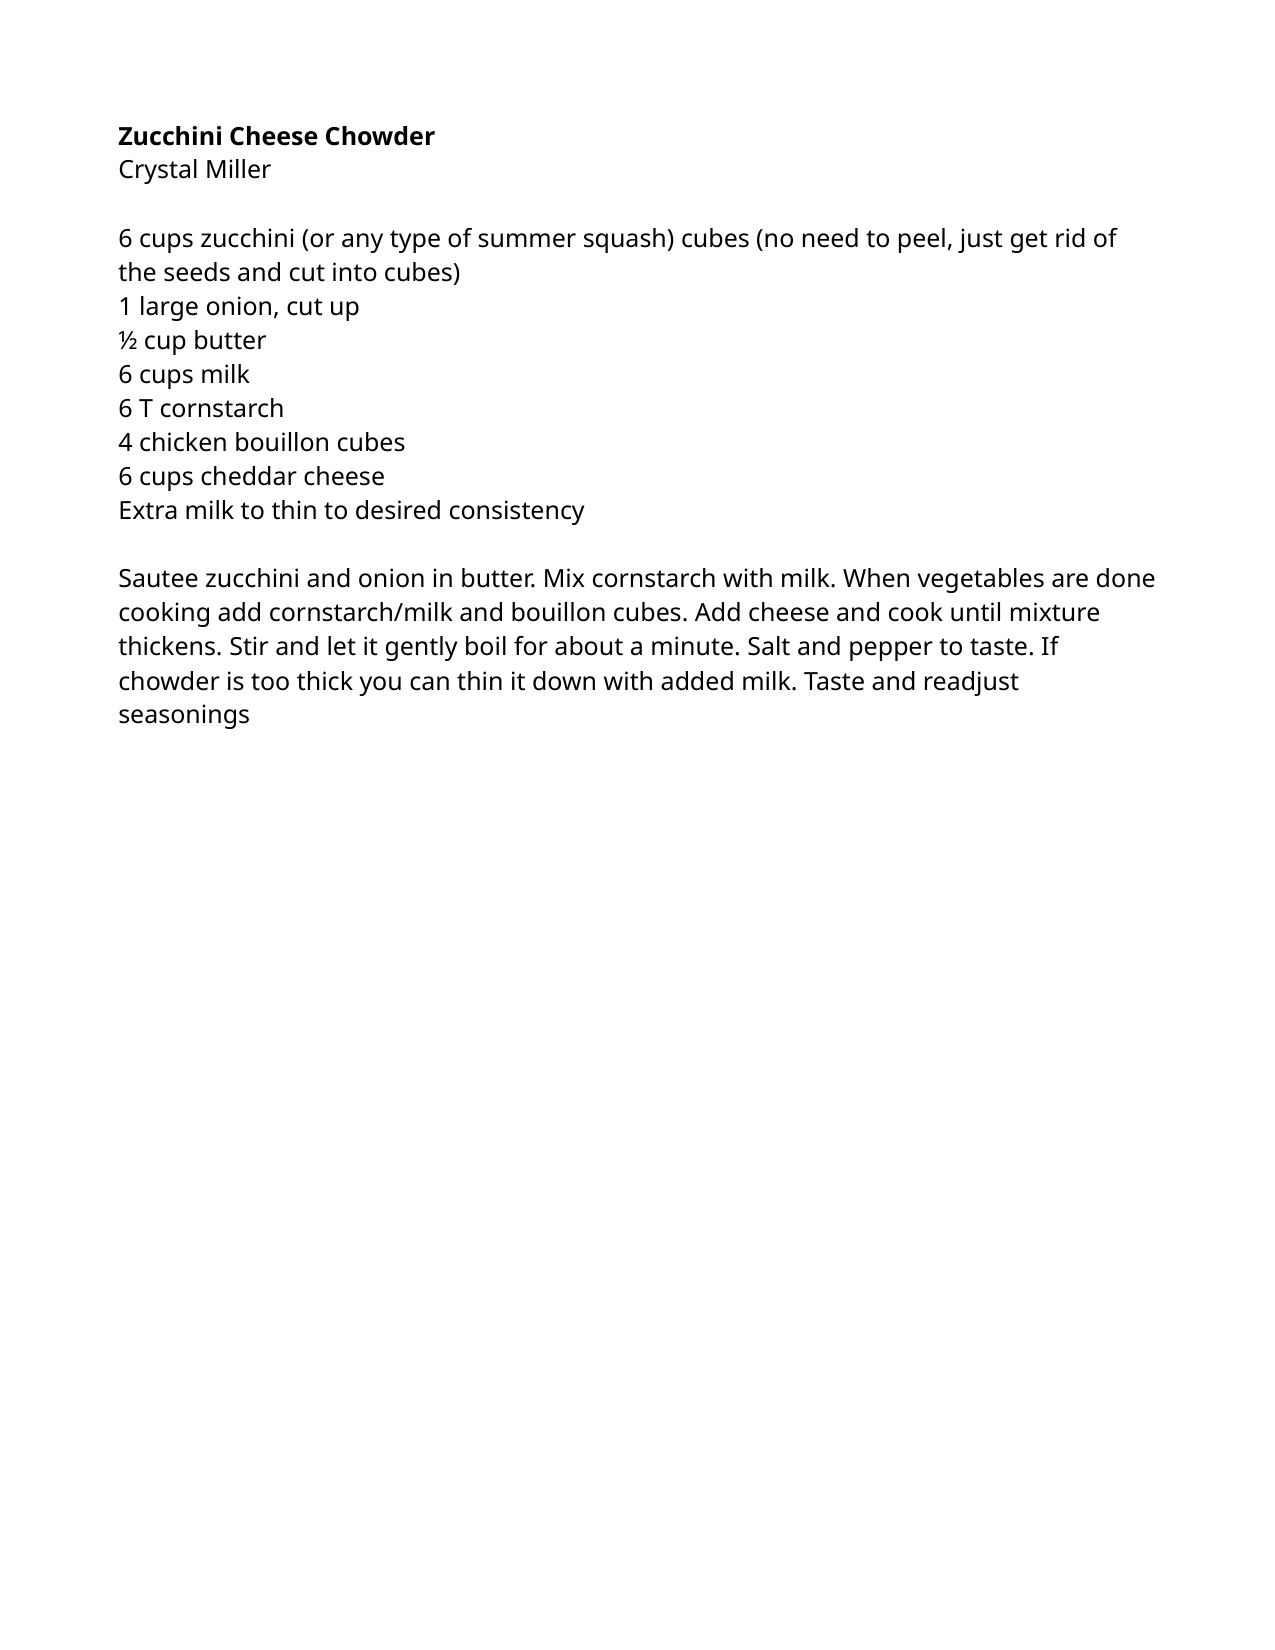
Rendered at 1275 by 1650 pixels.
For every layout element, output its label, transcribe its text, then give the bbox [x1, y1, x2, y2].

text Zucchini Cheese Chowder Crystal Miller 6 cups zucchini (or any type of summer squash) cubes (no need to peel, just get rid of the seeds and cut into cubes) 1 large onion, cut up ½ cup butter 6 cups milk 6 T cornstarch 4 chicken bouillon cubes 6 cups cheddar cheese Extra milk to thin to desired consistency Sautee zucchini and onion in butter. Mix cornstarch with milk. When vegetables are done cooking add cornstarch/milk and bouillon cubes. Add cheese and cook until mixture thickens. Stir and let it gently boil for about a minute. Salt and pepper to taste. If chowder is too thick you can thin it down with added milk. Taste and readjust seasonings [118, 118, 1157, 731]
